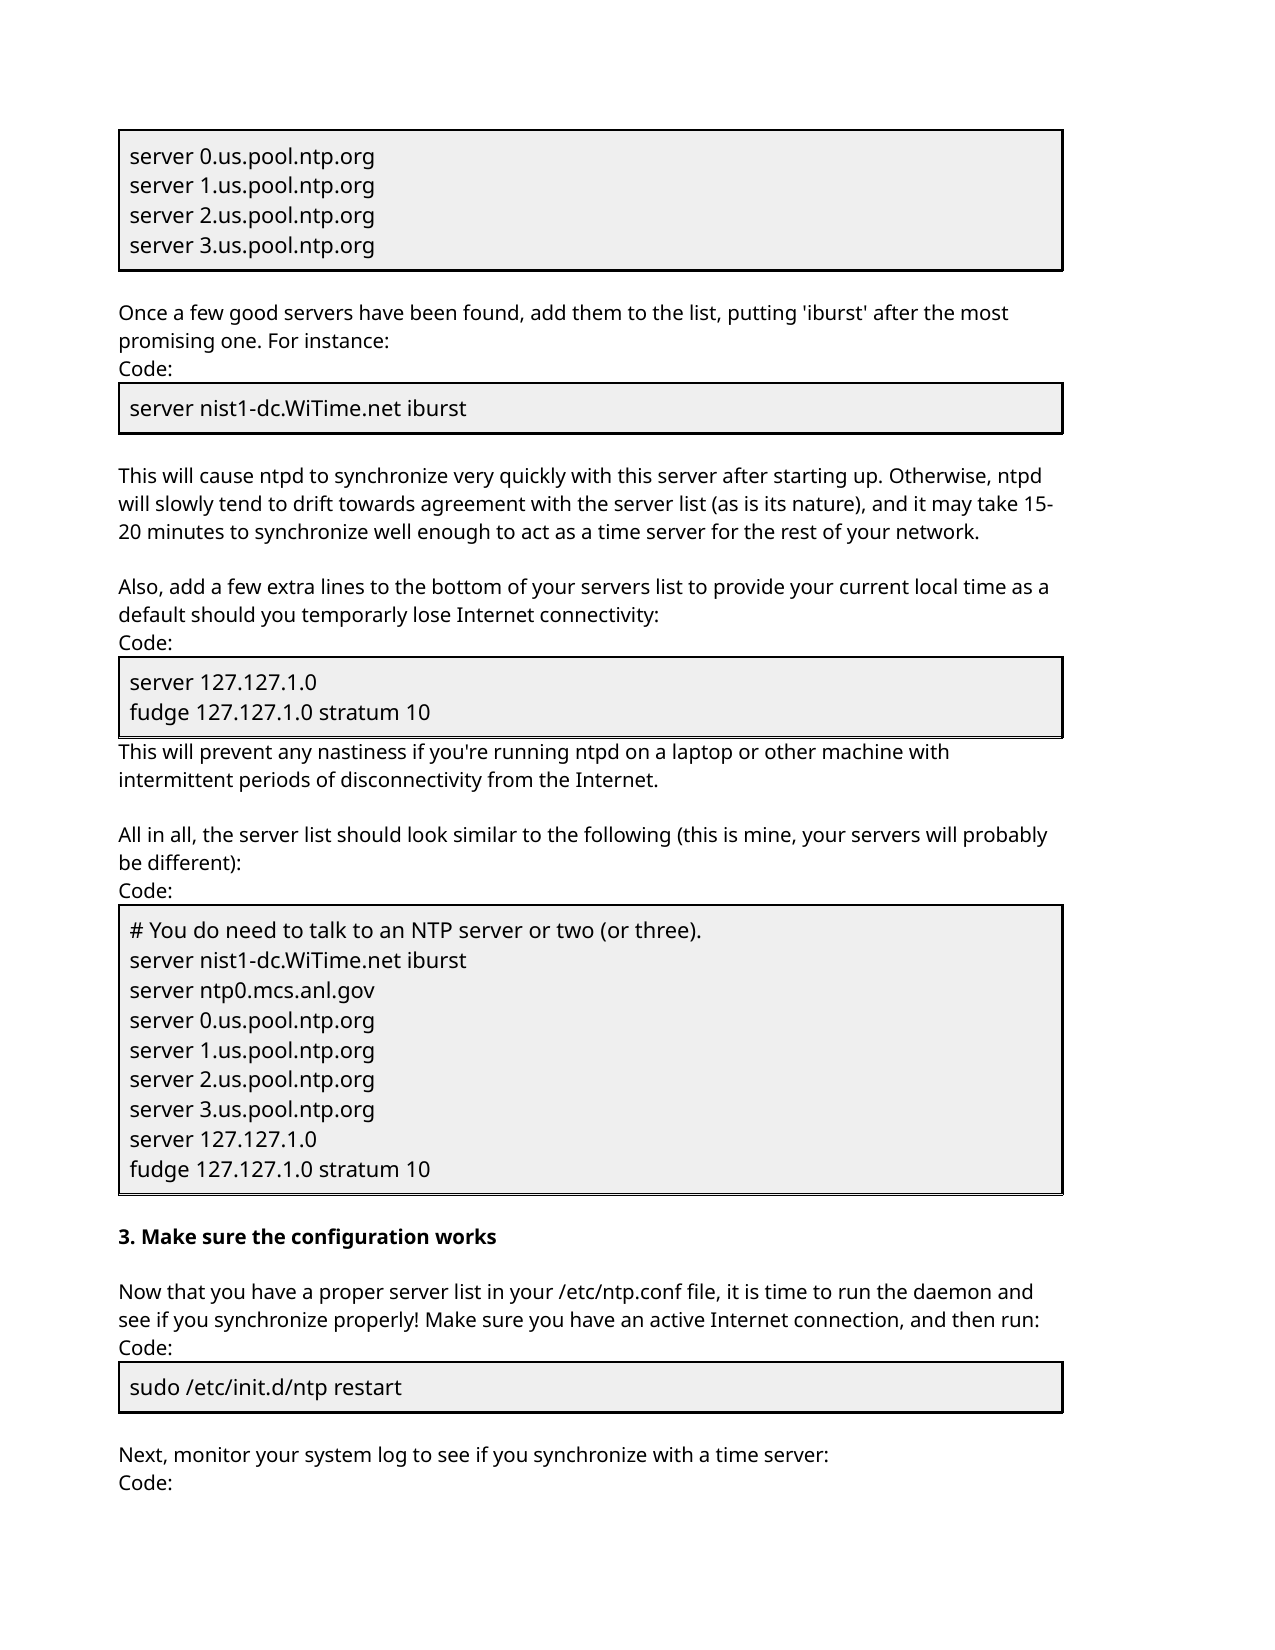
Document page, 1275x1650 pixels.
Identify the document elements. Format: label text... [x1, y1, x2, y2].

text server nist1-dc.WiTime.net iburst [120, 934, 1061, 964]
text server 1.us.pool.ntp.org [120, 1023, 1061, 1053]
text Code: [118, 628, 1063, 656]
text Code: [118, 354, 1063, 382]
text server 1.us.pool.ntp.org [120, 159, 1061, 189]
text fudge 127.127.1.0 stratum 10 [120, 686, 1061, 736]
text 3. Make sure the configuration works Now that you have a proper server list in your /etc/ntp.conf file, it is time to run the daemon and see if you synchronize properly! Make sure you have an active Internet connection, and then run: [118, 1222, 1063, 1333]
text server 127.127.1.0 [120, 658, 1061, 686]
text Once a few good servers have been found, add them to the list, putting 'iburst' after the most promising one. For instance: [118, 299, 1063, 354]
text # You do need to talk to an NTP server or two (or three). [120, 906, 1061, 934]
text server 2.us.pool.ntp.org [120, 1053, 1061, 1083]
text fudge 127.127.1.0 stratum 10 [120, 1142, 1061, 1193]
text server 2.us.pool.ntp.org [120, 189, 1061, 219]
text server nist1-dc.WiTime.net iburst [120, 384, 1061, 432]
text server 127.127.1.0 [120, 1113, 1061, 1142]
text server 0.us.pool.ntp.org [120, 131, 1061, 159]
text server 3.us.pool.ntp.org [120, 1083, 1061, 1113]
text sudo /etc/init.d/ntp restart [120, 1363, 1061, 1411]
text server ntp0.mcs.anl.gov [120, 964, 1061, 993]
text This will cause ntpd to synchronize very quickly with this server after starting up. Otherwise, ntpd will slowly tend to drift towards agreement with the server list (as is its nature), and it may take 15-20 minutes to synchronize well enough to act as a time server for the rest of your network. Also, add a few extra lines to the bottom of your servers list to provide your current local time as a default should you temporarly lose Internet connectivity: [118, 462, 1063, 628]
text server 0.us.pool.ntp.org [120, 993, 1061, 1023]
text Code: [118, 876, 1063, 904]
text Code: [118, 1333, 1063, 1361]
text Code: [118, 1469, 1063, 1496]
text Next, monitor your system log to see if you synchronize with a time server: [118, 1441, 1063, 1469]
text server 3.us.pool.ntp.org [120, 219, 1061, 269]
text This will prevent any nastiness if you're running ntpd on a laptop or other machine with intermittent periods of disconnectivity from the Internet. All in all, the server list should look similar to the following (this is mine, your servers will probably be different): [118, 739, 1063, 876]
